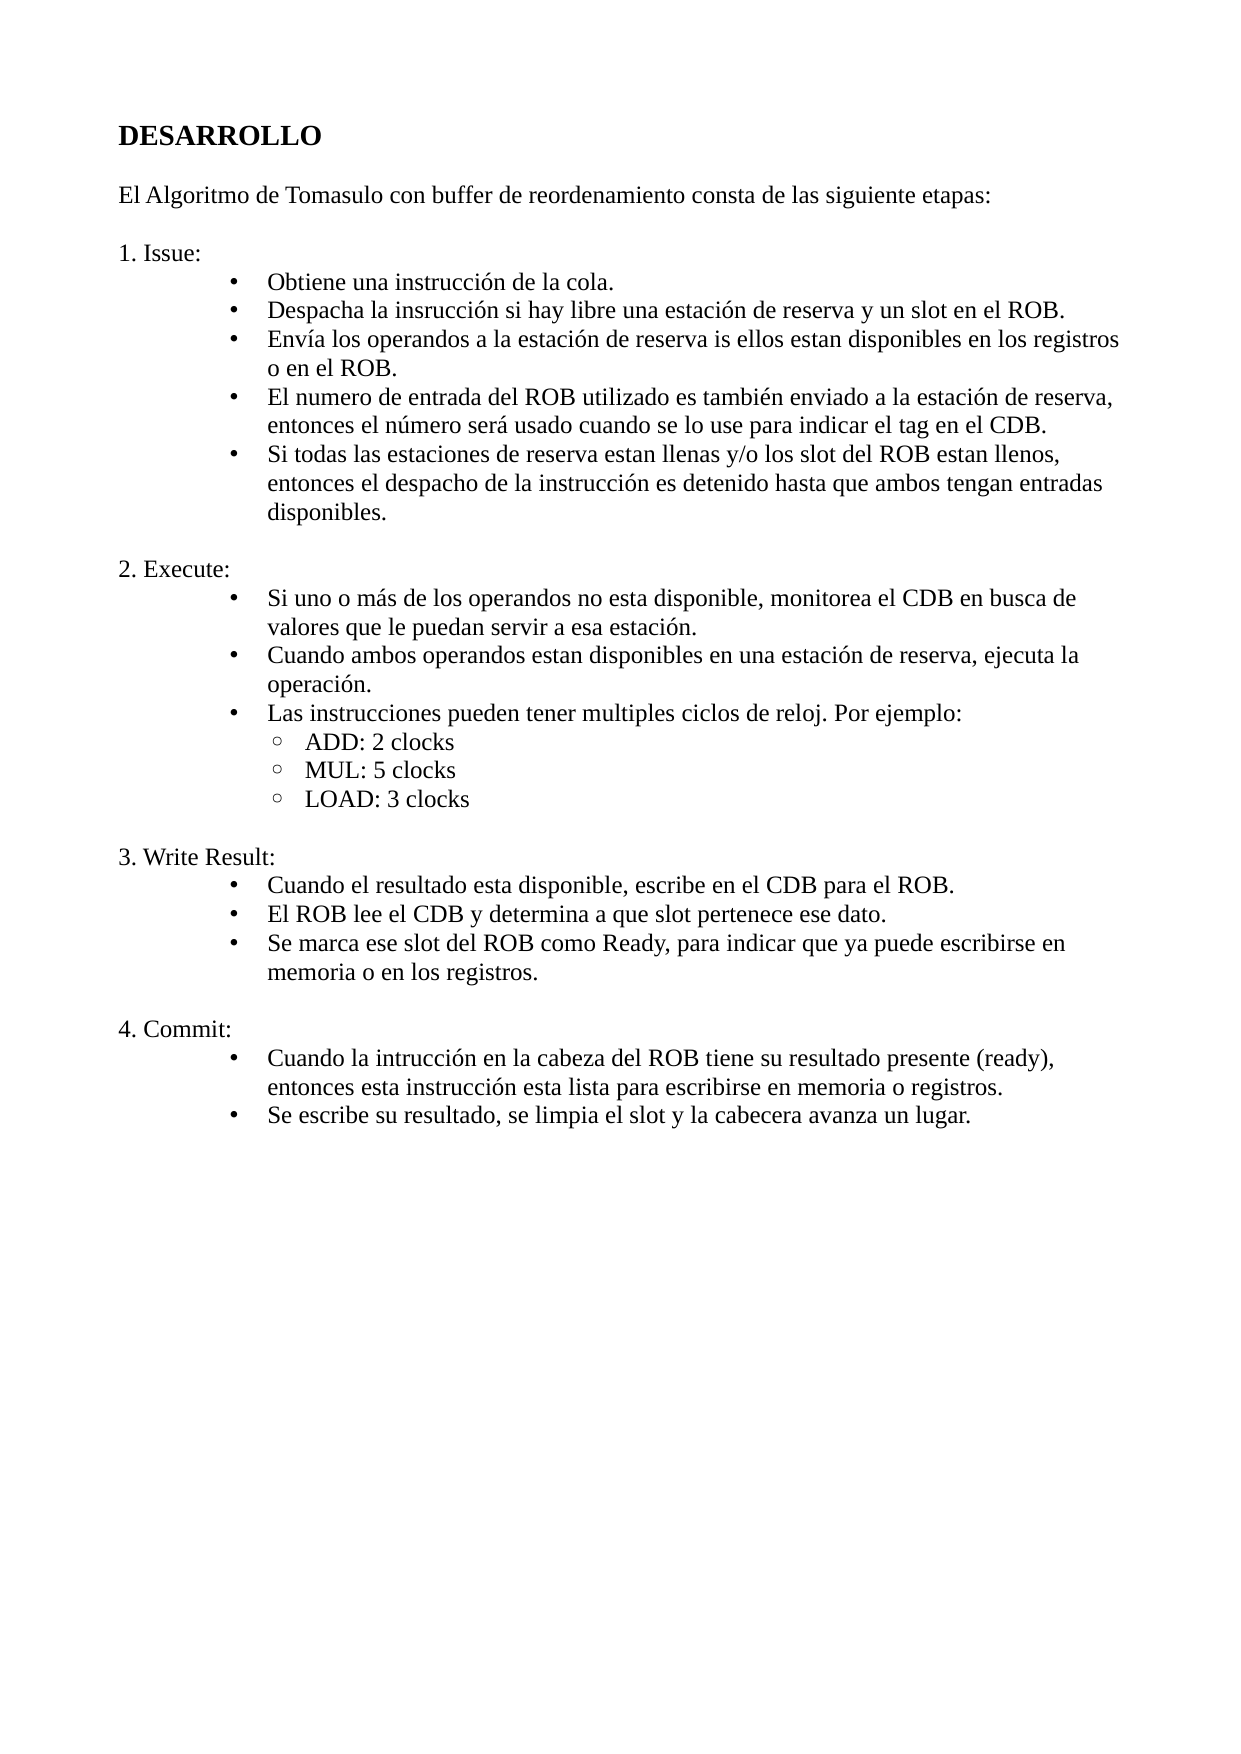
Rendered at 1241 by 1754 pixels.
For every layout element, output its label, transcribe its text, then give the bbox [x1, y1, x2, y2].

text 1. Issue: [118, 238, 1122, 267]
list MUL: 5 clocks [267, 755, 1122, 784]
list Obtiene una instrucción de la cola. [229, 267, 1122, 295]
list Se marca ese slot del ROB como Ready, para indicar que ya puede escribirse en memoria o en los registros. [229, 928, 1122, 985]
list Las instrucciones pueden tener multiples ciclos de reloj. Por ejemplo: [229, 698, 1122, 727]
list Si uno o más de los operandos no esta disponible, monitorea el CDB en busca de valores que le puedan servir a esa estación. [229, 583, 1122, 640]
list Cuando el resultado esta disponible, escribe en el CDB para el ROB. [229, 870, 1122, 899]
list Se escribe su resultado, se limpia el slot y la cabecera avanza un lugar. [229, 1100, 1122, 1129]
text 2. Execute: [118, 554, 1122, 583]
list Despacha la insrucción si hay libre una estación de reserva y un slot en el ROB. [229, 295, 1122, 324]
text 4. Commit: [118, 1014, 1122, 1043]
text DESARROLLO [118, 118, 1122, 152]
list Cuando ambos operandos estan disponibles en una estación de reserva, ejecuta la operación. [229, 640, 1122, 698]
text 3. Write Result: [118, 842, 1122, 870]
text El Algoritmo de Tomasulo con buffer de reordenamiento consta de las siguiente etapas: [118, 180, 1122, 209]
list ADD: 2 clocks [267, 727, 1122, 755]
list El numero de entrada del ROB utilizado es también enviado a la estación de reserva, entonces el número será usado cuando se lo use para indicar el tag en el CDB. [229, 382, 1122, 439]
list LOAD: 3 clocks [267, 784, 1122, 813]
list Si todas las estaciones de reserva estan llenas y/o los slot del ROB estan llenos, entonces el despacho de la instrucción es detenido hasta que ambos tengan entradas disponibles. [229, 439, 1122, 525]
list El ROB lee el CDB y determina a que slot pertenece ese dato. [229, 899, 1122, 928]
list Envía los operandos a la estación de reserva is ellos estan disponibles en los registros o en el ROB. [229, 324, 1122, 382]
list Cuando la intrucción en la cabeza del ROB tiene su resultado presente (ready), entonces esta instrucción esta lista para escribirse en memoria o registros. [229, 1043, 1122, 1100]
